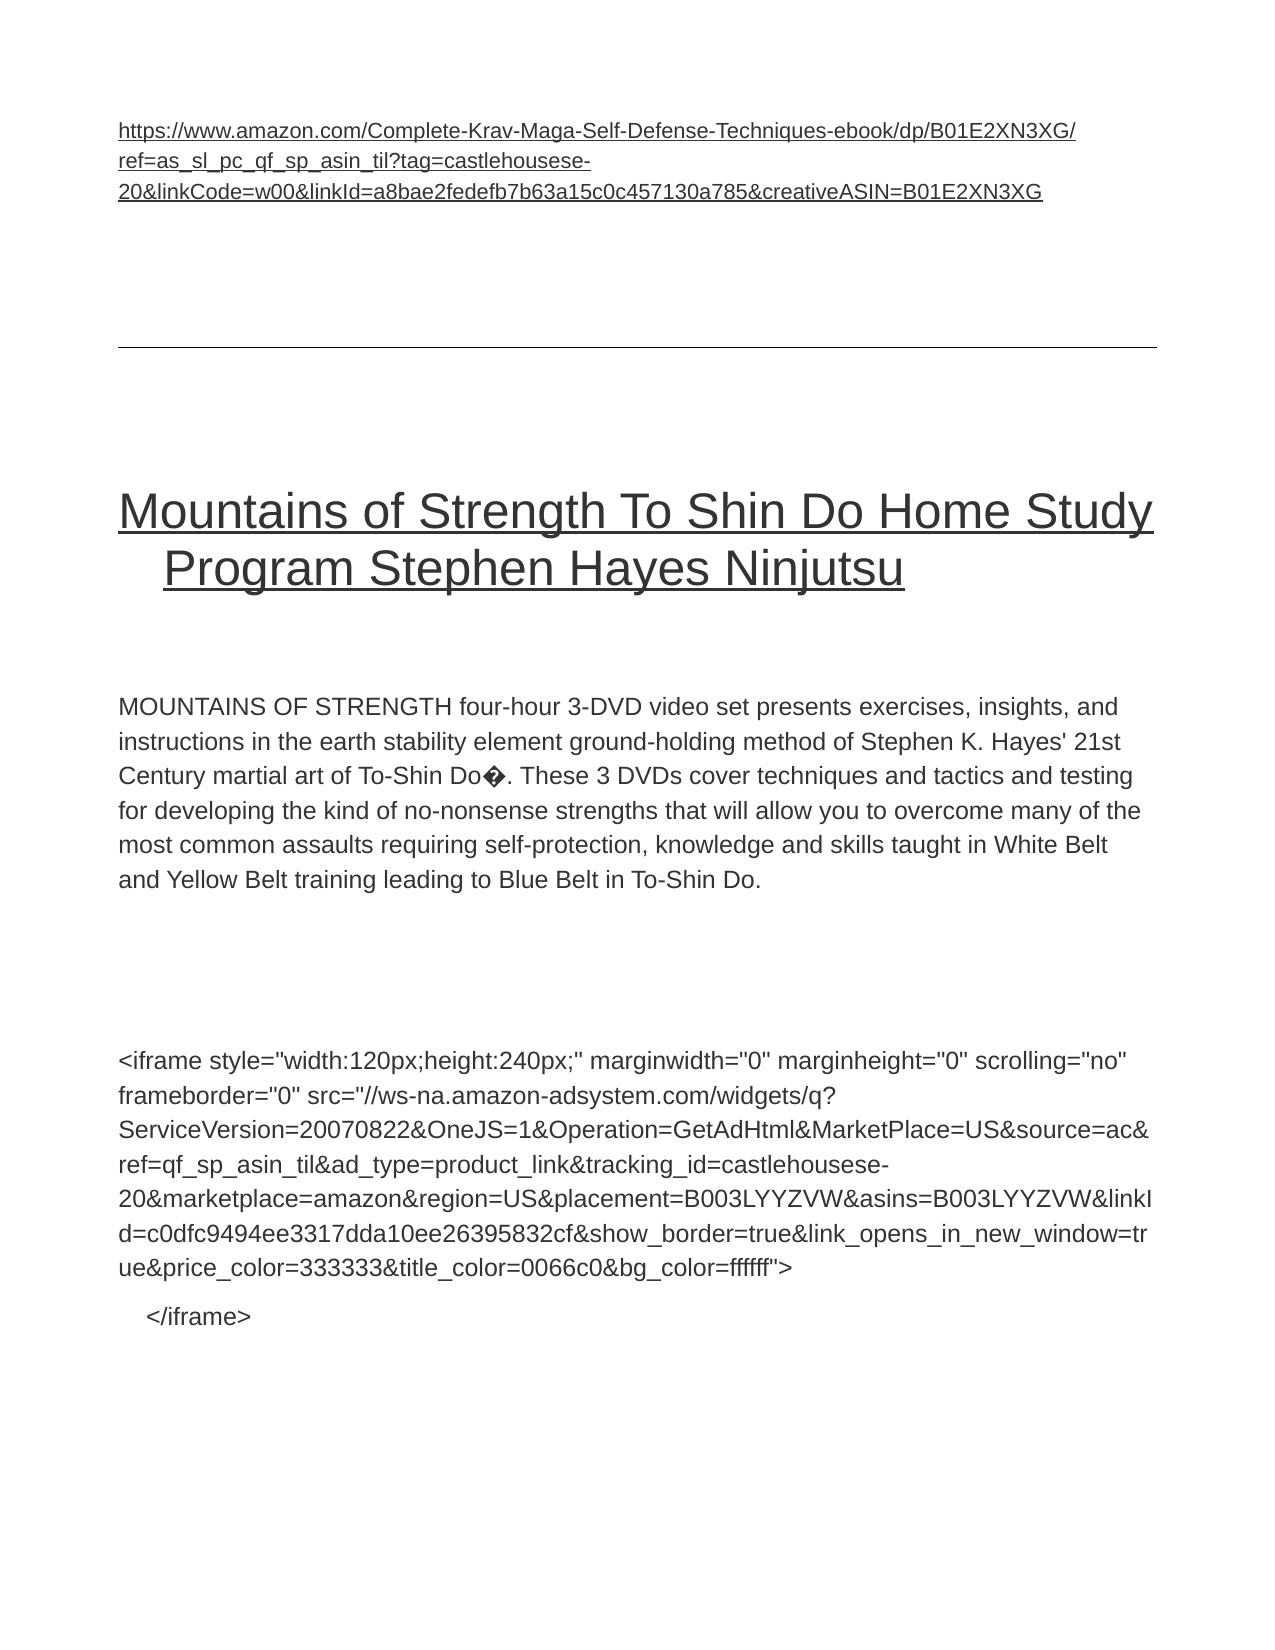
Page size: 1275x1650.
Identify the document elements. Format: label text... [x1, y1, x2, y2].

subtitle Mountains of Strength To Shin Do Home Study Program Stephen Hayes Ninjutsu [118, 481, 1157, 596]
text </iframe> [118, 1302, 1157, 1331]
text <iframe style="width:120px;height:240px;" marginwidth="0" marginheight="0" scrolling="no" frameborder="0" src="//ws-na.amazon-adsystem.com/widgets/q?ServiceVersion=20070822&OneJS=1&Operation=GetAdHtml&MarketPlace=US&source=ac&ref=qf_sp_asin_til&ad_type=product_link&tracking_id=castlehousese-20&marketplace=amazon&region=US&placement=B003LYYZVW&asins=B003LYYZVW&linkId=c0dfc9494ee3317dda10ee26395832cf&show_border=true&link_opens_in_new_window=true&price_color=333333&title_color=0066c0&bg_color=ffffff"> [118, 1046, 1157, 1282]
text MOUNTAINS OF STRENGTH four-hour 3-DVD video set presents exercises, insights, and instructions in the earth stability element ground-holding method of Stephen K. Hayes' 21st Century martial art of To-Shin Do�. These 3 DVDs cover techniques and tactics and testing for developing the kind of no-nonsense strengths that will allow you to overcome many of the most common assaults requiring self-protection, knowledge and skills taught in White Belt and Yellow Belt training leading to Blue Belt in To-Shin Do. [118, 692, 1157, 893]
text https://www.amazon.com/Complete-Krav-Maga-Self-Defense-Techniques-ebook/dp/B01E2XN3XG/ref=as_sl_pc_qf_sp_asin_til?tag=castlehousese-20&linkCode=w00&linkId=a8bae2fedefb7b63a15c0c457130a785&creativeASIN=B01E2XN3XG [118, 118, 1157, 204]
